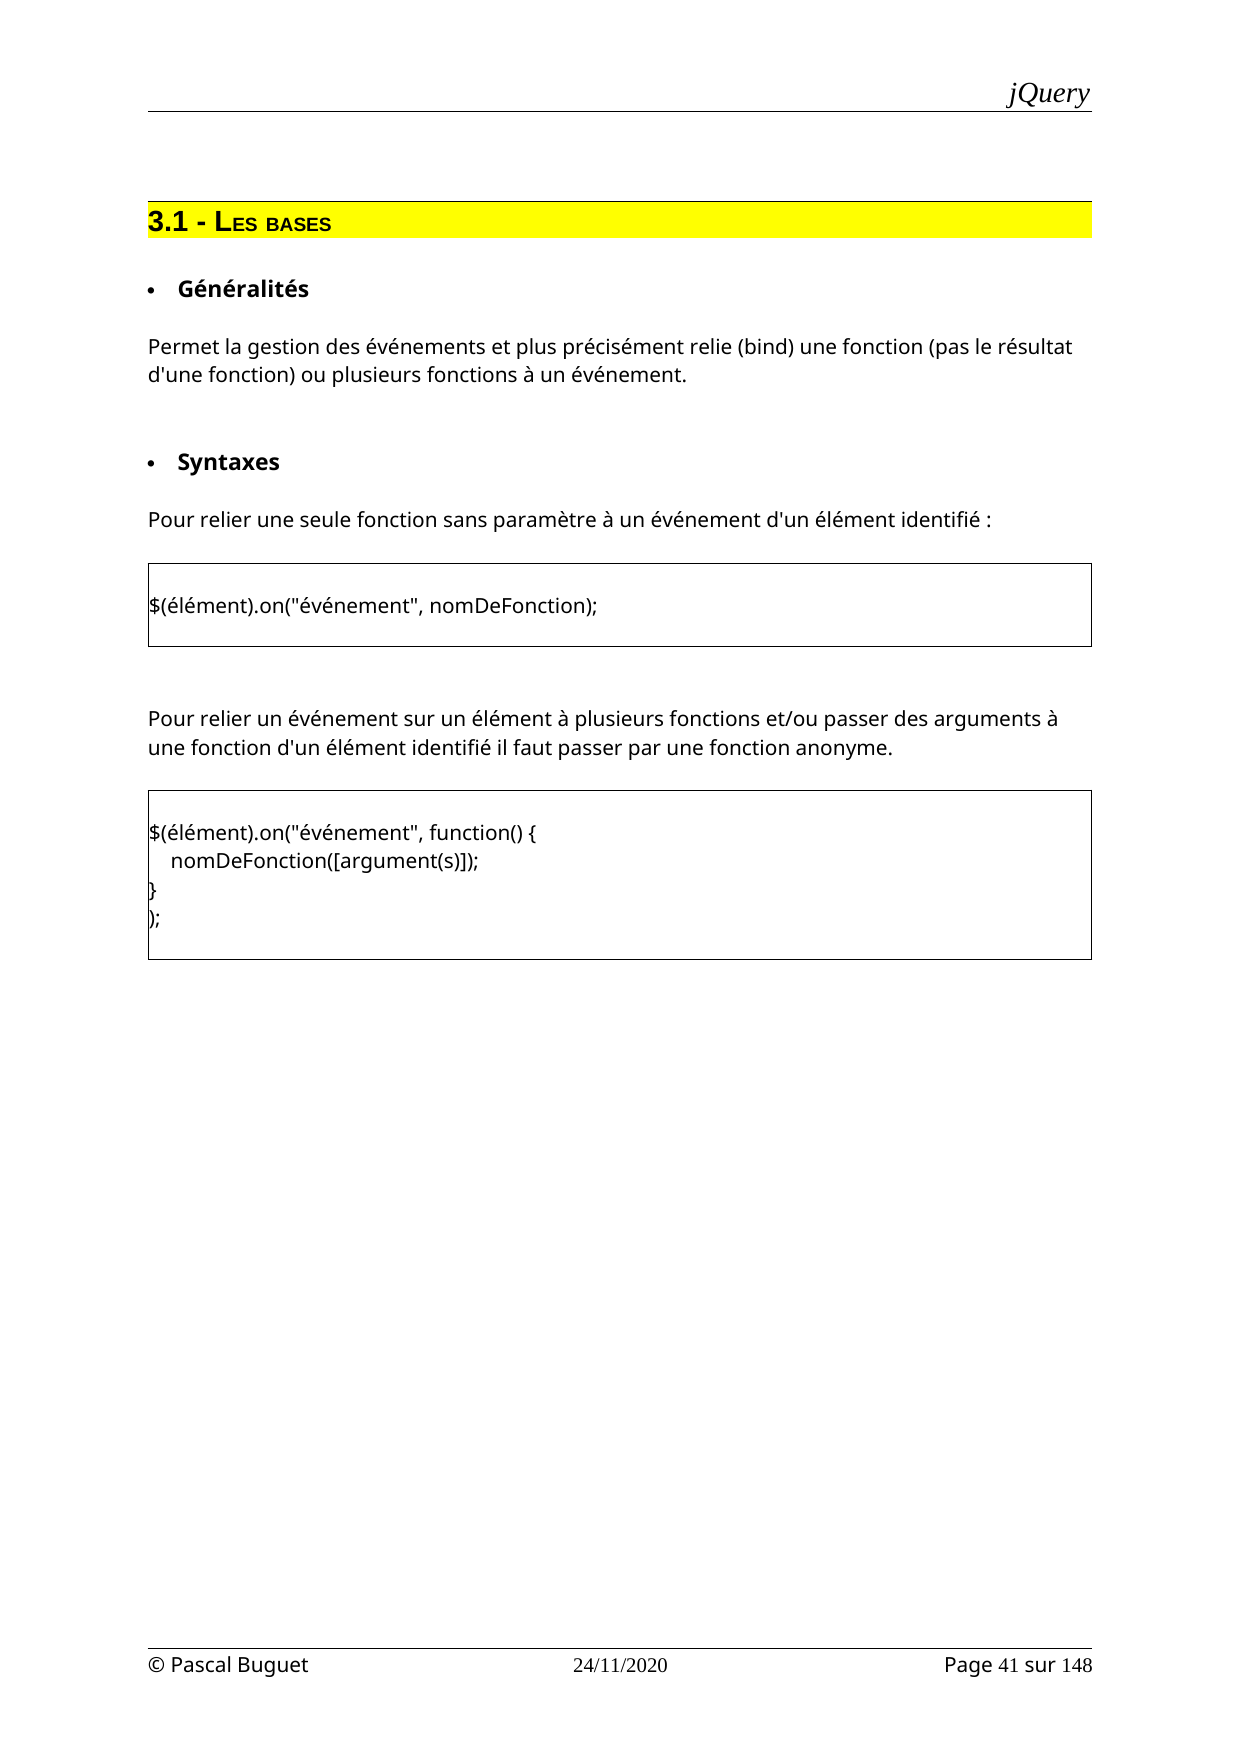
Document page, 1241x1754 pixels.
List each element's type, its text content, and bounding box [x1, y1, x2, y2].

text Pour relier un événement sur un élément à plusieurs fonctions et/ou passer des arguments à une fonction d'un élément identifié il faut passer par une fonction anonyme. [148, 704, 1092, 761]
text Pour relier une seule fonction sans paramètre à un événement d'un élément identifié : [148, 506, 1092, 534]
text Permet la gestion des événements et plus précisément relie (bind) une fonction (pas le résultat d'une fonction) ou plusieurs fonctions à un événement. [148, 332, 1092, 389]
text } [149, 846, 1091, 875]
subtitle - Les bases [148, 202, 1092, 238]
text $(élément).on("événement", nomDeFonction); [149, 564, 1091, 646]
text ); [149, 875, 1091, 959]
text $(élément).on("événement", function() { [149, 791, 1091, 818]
list Généralités [148, 272, 1092, 304]
list Syntaxes [148, 446, 1092, 477]
text nomDeFonction([argument(s)]); [149, 818, 1091, 846]
